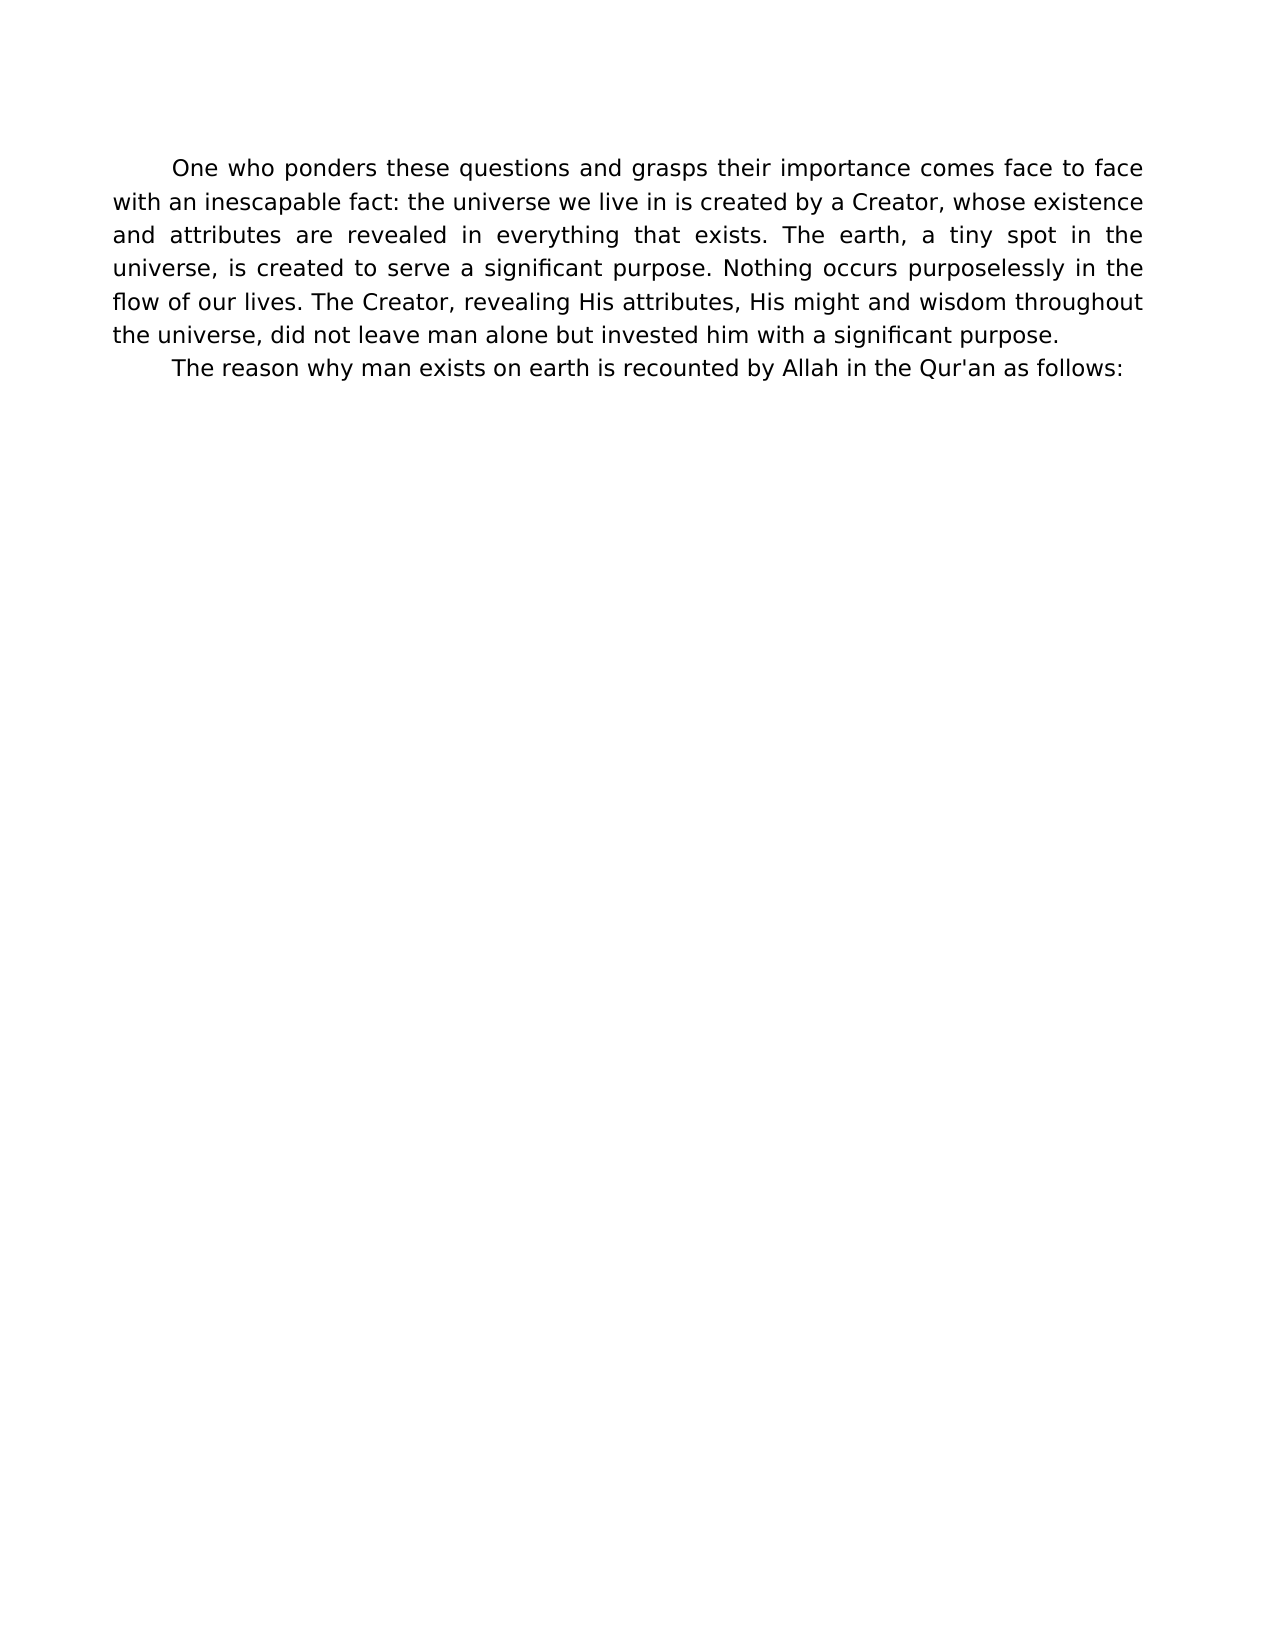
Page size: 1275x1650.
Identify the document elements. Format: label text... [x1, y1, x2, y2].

text The reason why man exists on earth is recounted by Allah in the Qur'an as follows: [112, 350, 1145, 383]
text One who ponders these questions and grasps their importance comes face to face with an inescapable fact: the universe we live in is created by a Creator, whose existence and attributes are revealed in everything that exists. The earth, a tiny spot in the universe, is created to serve a significant purpose. Nothing occurs purposelessly in the flow of our lives. The Creator, revealing His attributes, His might and wisdom throughout the universe, did not leave man alone but invested him with a significant purpose. [112, 150, 1145, 350]
